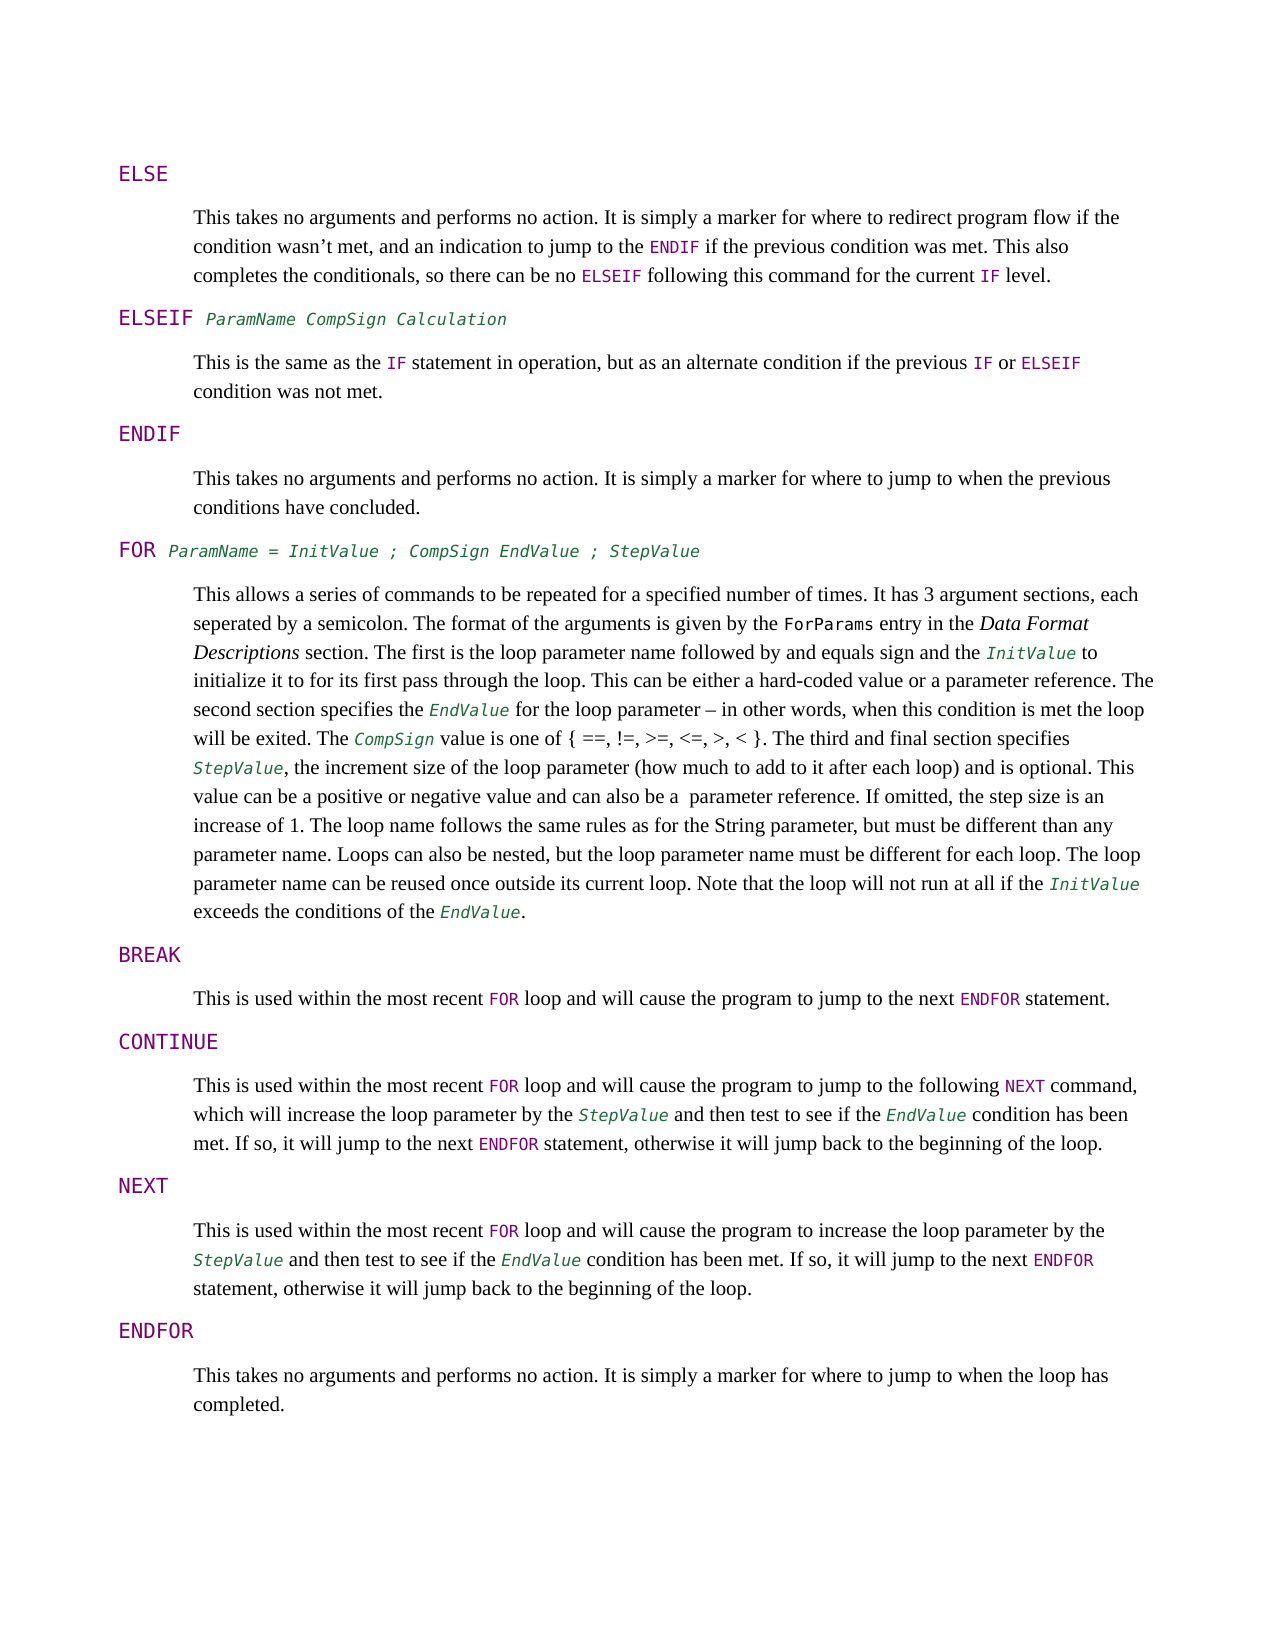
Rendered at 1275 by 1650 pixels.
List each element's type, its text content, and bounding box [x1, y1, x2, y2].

text This is used within the most recent FOR loop and will cause the program to jump to the next ENDFOR statement. [193, 986, 1157, 1010]
text NEXT [118, 1174, 1157, 1199]
text FOR ParamName = InitValue ; CompSign EndValue ; StepValue [118, 538, 1157, 562]
text This is used within the most recent FOR loop and will cause the program to increase the loop parameter by the StepValue and then test to see if the EndValue condition has been met. If so, it will jump to the next ENDFOR statement, otherwise it will jump back to the beginning of the loop. [193, 1218, 1157, 1300]
text ENDIF [118, 422, 1157, 447]
text This takes no arguments and performs no action. It is simply a marker for where to jump to when the loop has completed. [193, 1363, 1157, 1416]
text ELSE [118, 162, 1157, 186]
text This allows a series of commands to be repeated for a specified number of times. It has 3 argument sections, each seperated by a semicolon. The format of the arguments is given by the ForParams entry in the Data Format Descriptions section. The first is the loop parameter name followed by and equals sign and the InitValue to initialize it to for its first pass through the loop. This can be either a hard-coded value or a parameter reference. The second section specifies the EndValue for the loop parameter – in other words, when this condition is met the loop will be exited. The CompSign value is one of { ==, !=, >=, <=, >, < }. The third and final section specifies StepValue, the increment size of the loop parameter (how much to add to it after each loop) and is optional. This value can be a positive or negative value and can also be a parameter reference. If omitted, the step size is an increase of 1. The loop name follows the same rules as for the String parameter, but must be different than any parameter name. Loops can also be nested, but the loop parameter name must be different for each loop. The loop parameter name can be reused once outside its current loop. Note that the loop will not run at all if the InitValue exceeds the conditions of the EndValue. [193, 582, 1157, 923]
text ELSEIF ParamName CompSign Calculation [118, 306, 1157, 331]
text This is used within the most recent FOR loop and will cause the program to jump to the following NEXT command, which will increase the loop parameter by the StepValue and then test to see if the EndValue condition has been met. If so, it will jump to the next ENDFOR statement, otherwise it will jump back to the beginning of the loop. [193, 1073, 1157, 1155]
text This is the same as the IF statement in operation, but as an alternate condition if the previous IF or ELSEIF condition was not met. [193, 350, 1157, 403]
text ENDFOR [118, 1319, 1157, 1344]
text This takes no arguments and performs no action. It is simply a marker for where to redirect program flow if the condition wasn’t met, and an indication to jump to the ENDIF if the previous condition was met. This also completes the conditionals, so there can be no ELSEIF following this command for the current IF level. [193, 205, 1157, 287]
text BREAK [118, 943, 1157, 967]
text CONTINUE [118, 1030, 1157, 1054]
text This takes no arguments and performs no action. It is simply a marker for where to jump to when the previous conditions have concluded. [193, 466, 1157, 519]
